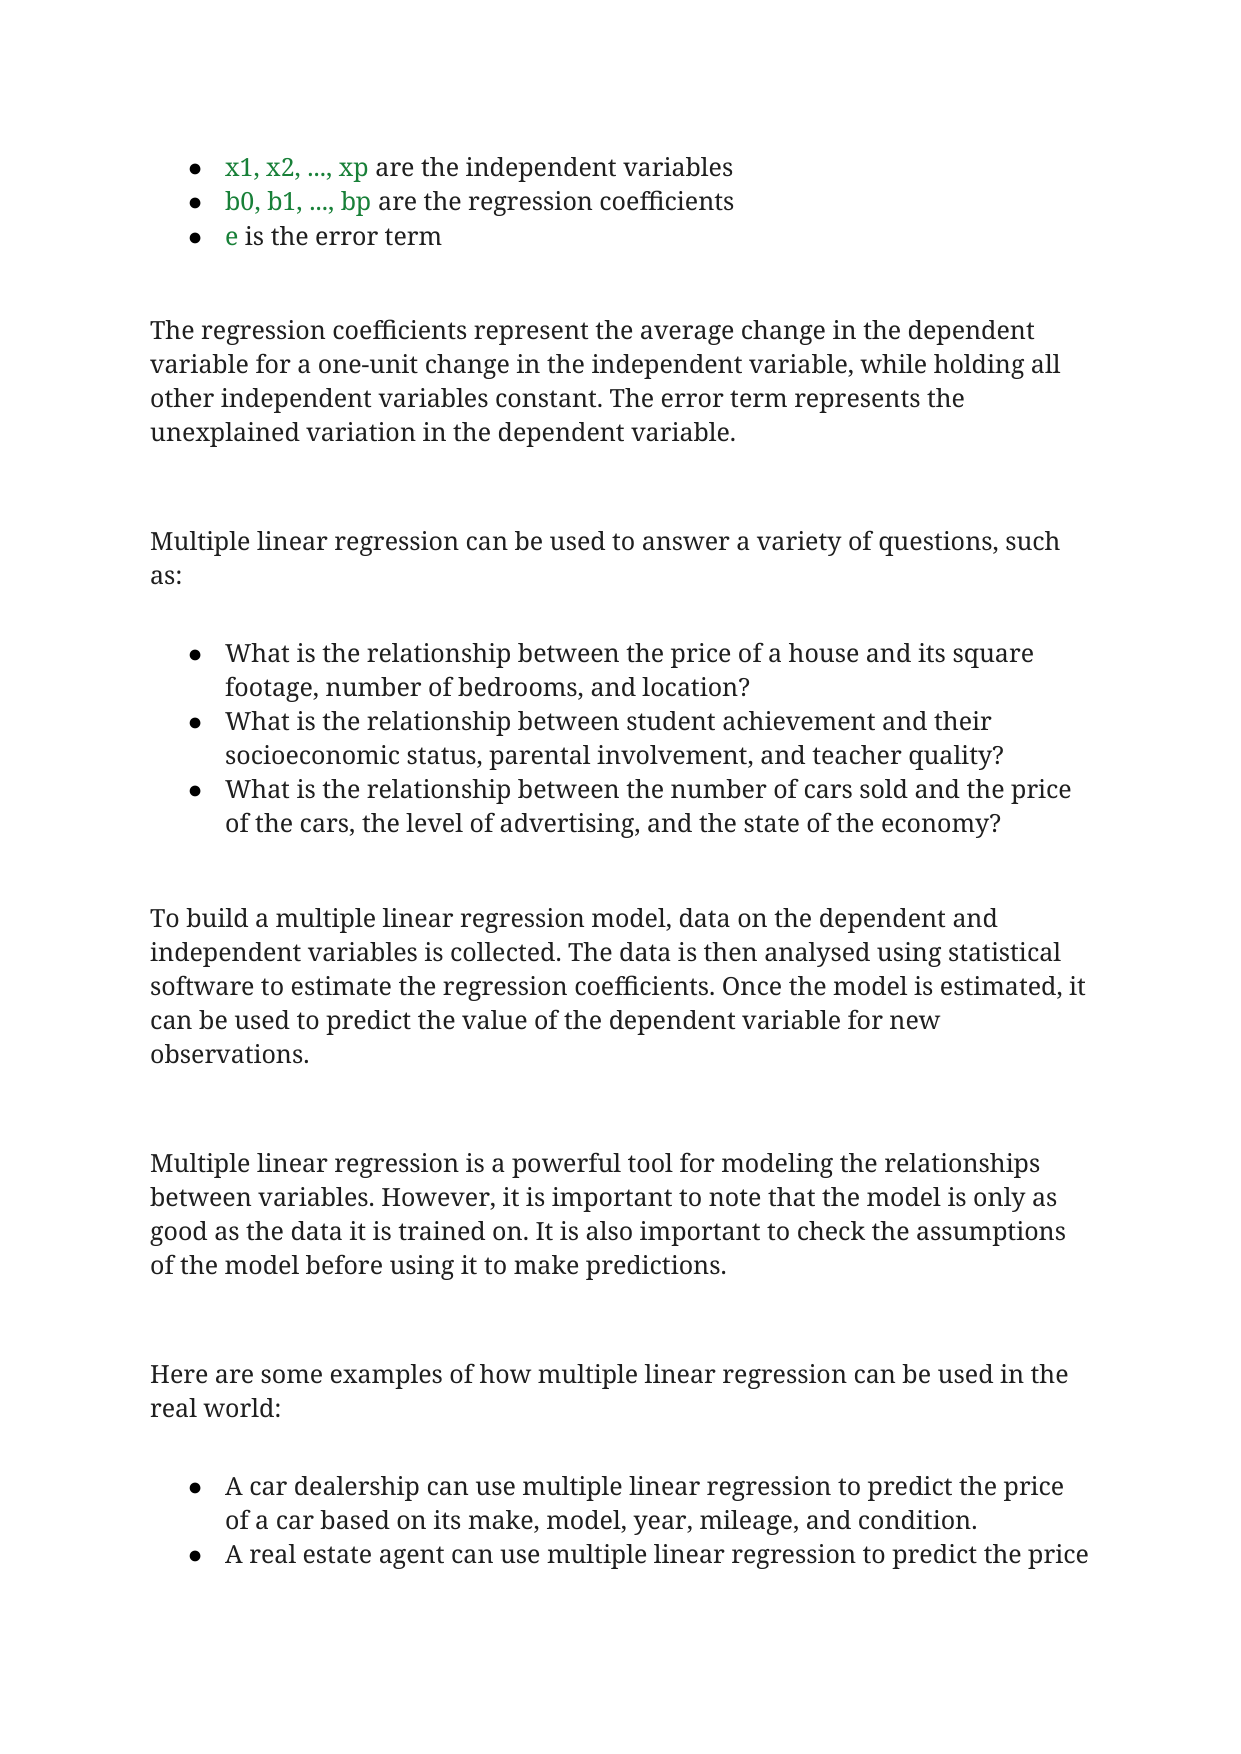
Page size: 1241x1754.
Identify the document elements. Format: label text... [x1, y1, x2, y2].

text To build a multiple linear regression model, data on the dependent and independent variables is collected. The data is then analysed using statistical software to estimate the regression coefficients. Once the model is estimated, it can be used to predict the value of the dependent variable for new observations. [150, 901, 1090, 1071]
text Here are some examples of how multiple linear regression can be used in the real world: [150, 1357, 1090, 1425]
text Multiple linear regression can be used to answer a variety of questions, such as: [150, 524, 1090, 592]
list e is the error term [187, 218, 1090, 252]
list x1, x2, ..., xp are the independent variables [187, 150, 1090, 184]
list b0, b1, ..., bp are the regression coefficients [187, 184, 1090, 218]
list A real estate agent can use multiple linear regression to predict the price [187, 1537, 1090, 1571]
list A car dealership can use multiple linear regression to predict the price of a car based on its make, model, year, mileage, and condition. [187, 1469, 1090, 1537]
list What is the relationship between student achievement and their socioeconomic status, parental involvement, and teacher quality? [187, 704, 1090, 772]
list What is the relationship between the price of a house and its square footage, number of bedrooms, and location? [187, 636, 1090, 704]
list What is the relationship between the number of cars sold and the price of the cars, the level of advertising, and the state of the economy? [187, 772, 1090, 840]
text The regression coefficients represent the average change in the dependent variable for a one-unit change in the independent variable, while holding all other independent variables constant. The error term represents the unexplained variation in the dependent variable. [150, 313, 1090, 449]
text Multiple linear regression is a powerful tool for modeling the relationships between variables. However, it is important to note that the model is only as good as the data it is trained on. It is also important to check the assumptions of the model before using it to make predictions. [150, 1146, 1090, 1282]
